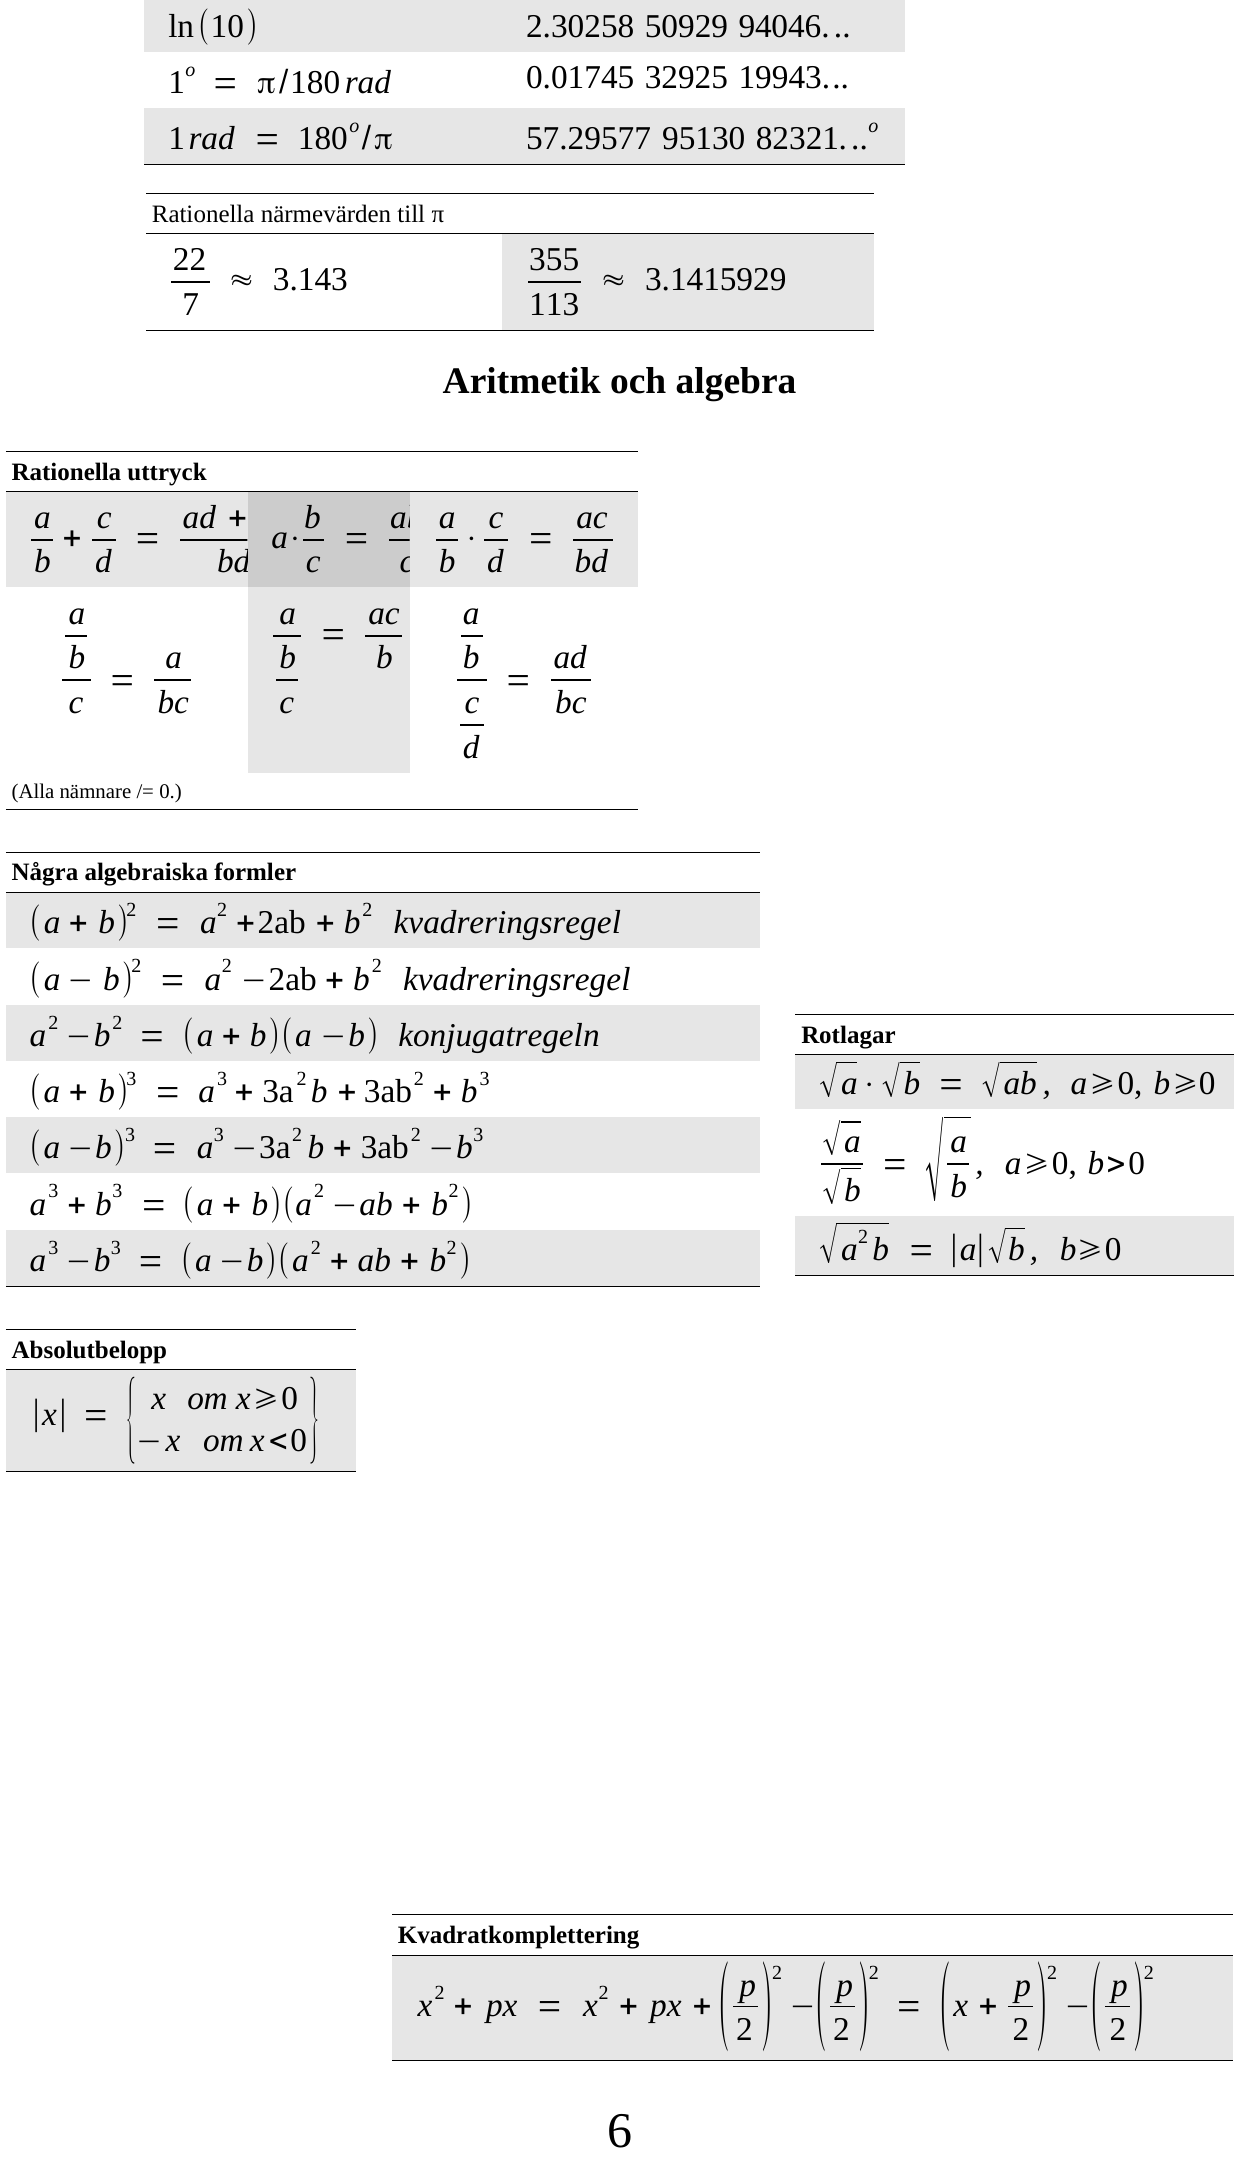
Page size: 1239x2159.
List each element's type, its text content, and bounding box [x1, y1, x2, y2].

table_header [794, 402, 1239, 965]
table_cell [6, 1370, 356, 1471]
table_header Några algebraiska formler [6, 853, 760, 892]
table_cell [795, 1216, 1234, 1275]
table_cell [6, 1173, 760, 1229]
table_cell [403, 558, 410, 571]
table_cell [6, 587, 248, 773]
table_cell [795, 1109, 1234, 1216]
table_cell [502, 0, 905, 52]
table_header [502, 194, 874, 233]
table_cell [144, 52, 502, 108]
table_cell [248, 492, 410, 587]
table_cell [392, 1956, 1233, 2060]
table_cell [144, 108, 502, 164]
table_cell [502, 52, 905, 108]
table_cell [6, 492, 248, 587]
table_cell [6, 1061, 760, 1117]
table_cell [248, 587, 410, 773]
text Aritmetik och algebra [0, 359, 1239, 402]
table_header Rationella närmevärden till π [146, 194, 502, 233]
table_cell [146, 234, 502, 330]
table_cell [0, 1477, 1239, 2066]
table_cell [502, 108, 905, 164]
table_cell [6, 1230, 760, 1286]
table_cell [794, 965, 1239, 1477]
table_cell [795, 1055, 1234, 1109]
table_cell [502, 234, 874, 330]
table_cell [6, 1117, 760, 1173]
table_cell [144, 0, 502, 52]
table_header [0, 402, 794, 1477]
table_header Kvadratkomplettering [392, 1915, 1233, 1954]
table_cell (Alla nämnare /= 0.) [6, 773, 638, 808]
table_cell [6, 1005, 760, 1061]
table_cell [6, 893, 760, 948]
table_cell [410, 587, 638, 773]
table_header Absolutbelopp [6, 1330, 356, 1369]
table_cell [6, 948, 760, 1004]
table_header Rotlagar [795, 1015, 1234, 1054]
table_cell [410, 492, 638, 587]
table_header Rationella uttryck [6, 452, 638, 491]
